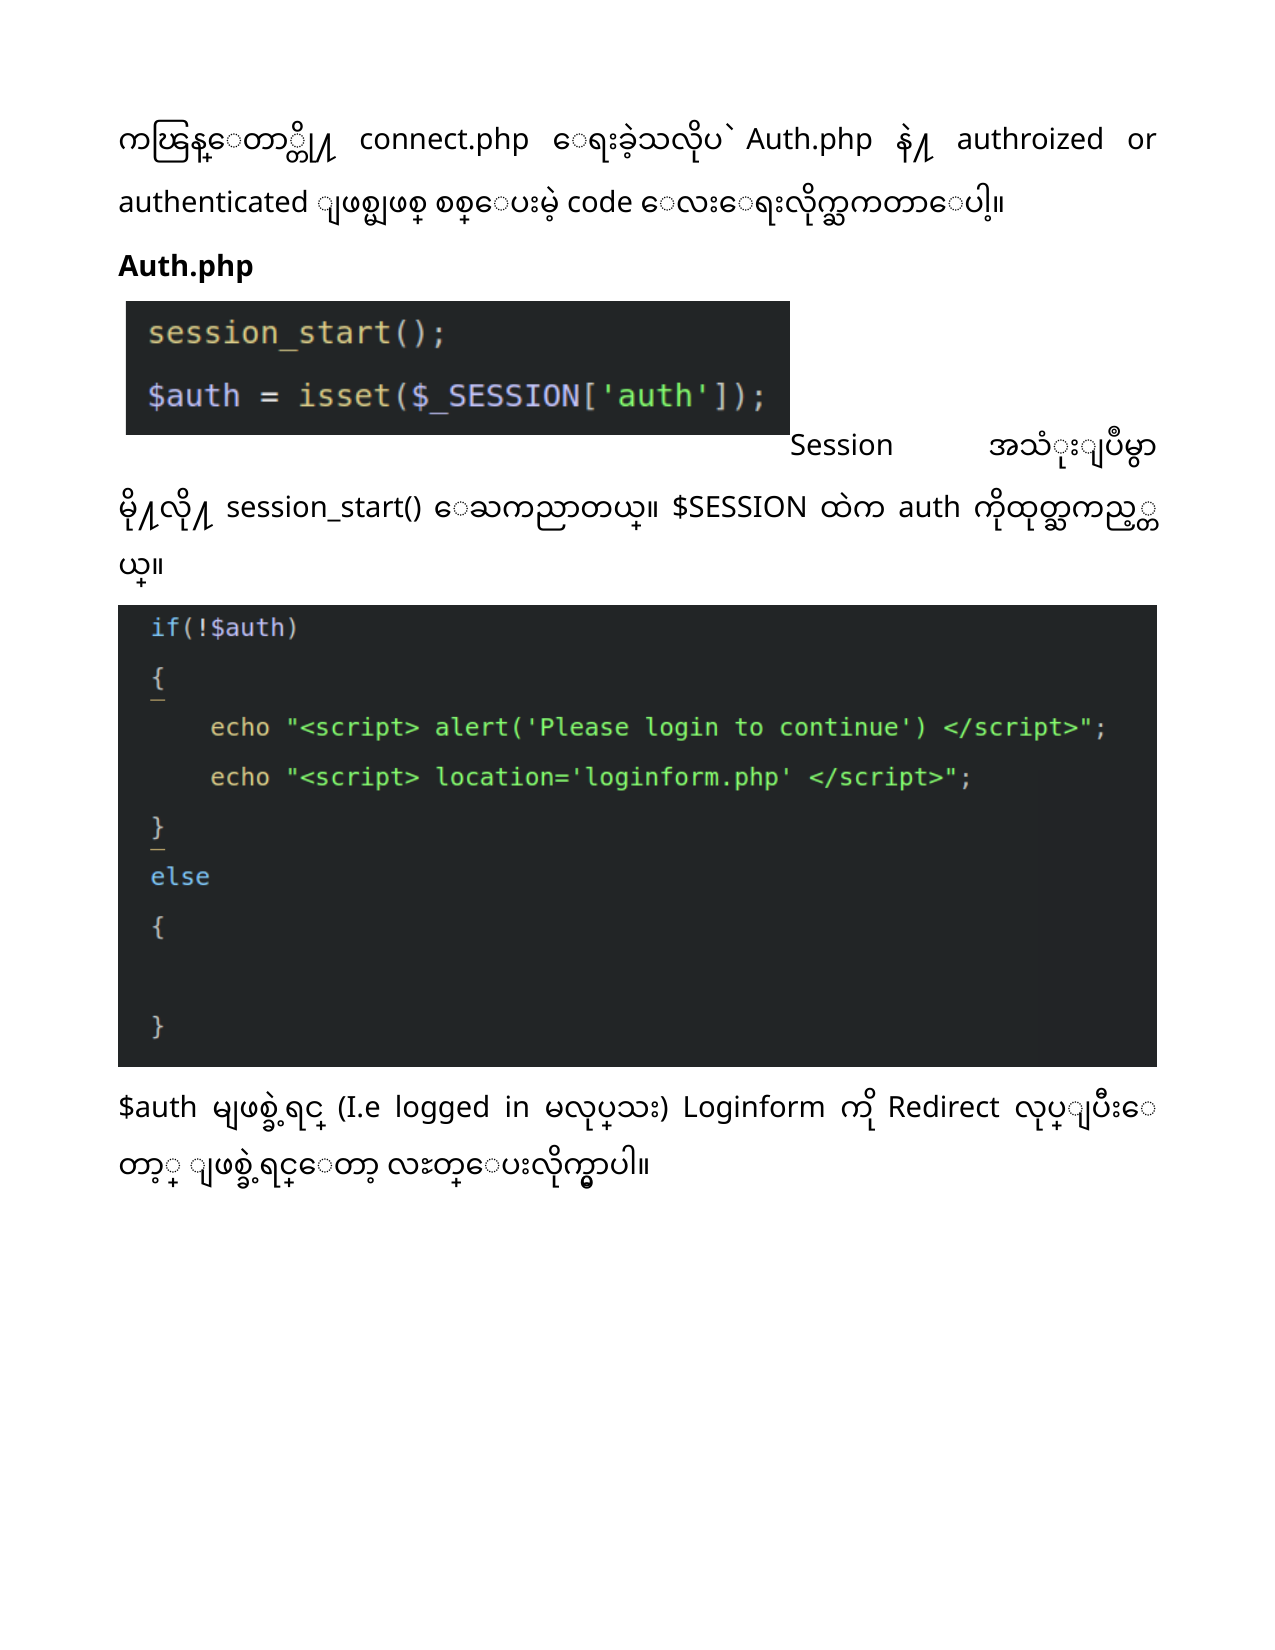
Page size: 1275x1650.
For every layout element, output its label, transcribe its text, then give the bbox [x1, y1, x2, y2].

text $auth မျဖစ္ခဲ့ရင္ (I.e logged in မလုပ္ရေသး) Loginform ကို Redirect လုပ္ျပီးေတာ့္ ျဖစ္ခဲ့ရင္ေတာ့ လႊတ္ေပးလိုက္မွာပါ။ [118, 1067, 1157, 1186]
text Session အသံုးျပဳမွာမို႔လို႔ session_start() ေႀကညာတယ္။ $SESSION ထဲက auth ကိုထုတ္ႀကည့္တယ္။ [118, 424, 1157, 587]
picture [118, 605, 1157, 1067]
text Auth.php [118, 245, 1157, 285]
text ကၽြန္ေတာ္တို႔ connect.php ေရးခဲ့သလိုပဲ Auth.php နဲ႔ authroized or authenticated ျဖစ္မျဖစ္ စစ္ေပးမဲ့ code ေလးေရးလိုက္ႀကတာေပါ့။ [118, 118, 1157, 224]
picture [125, 301, 790, 435]
